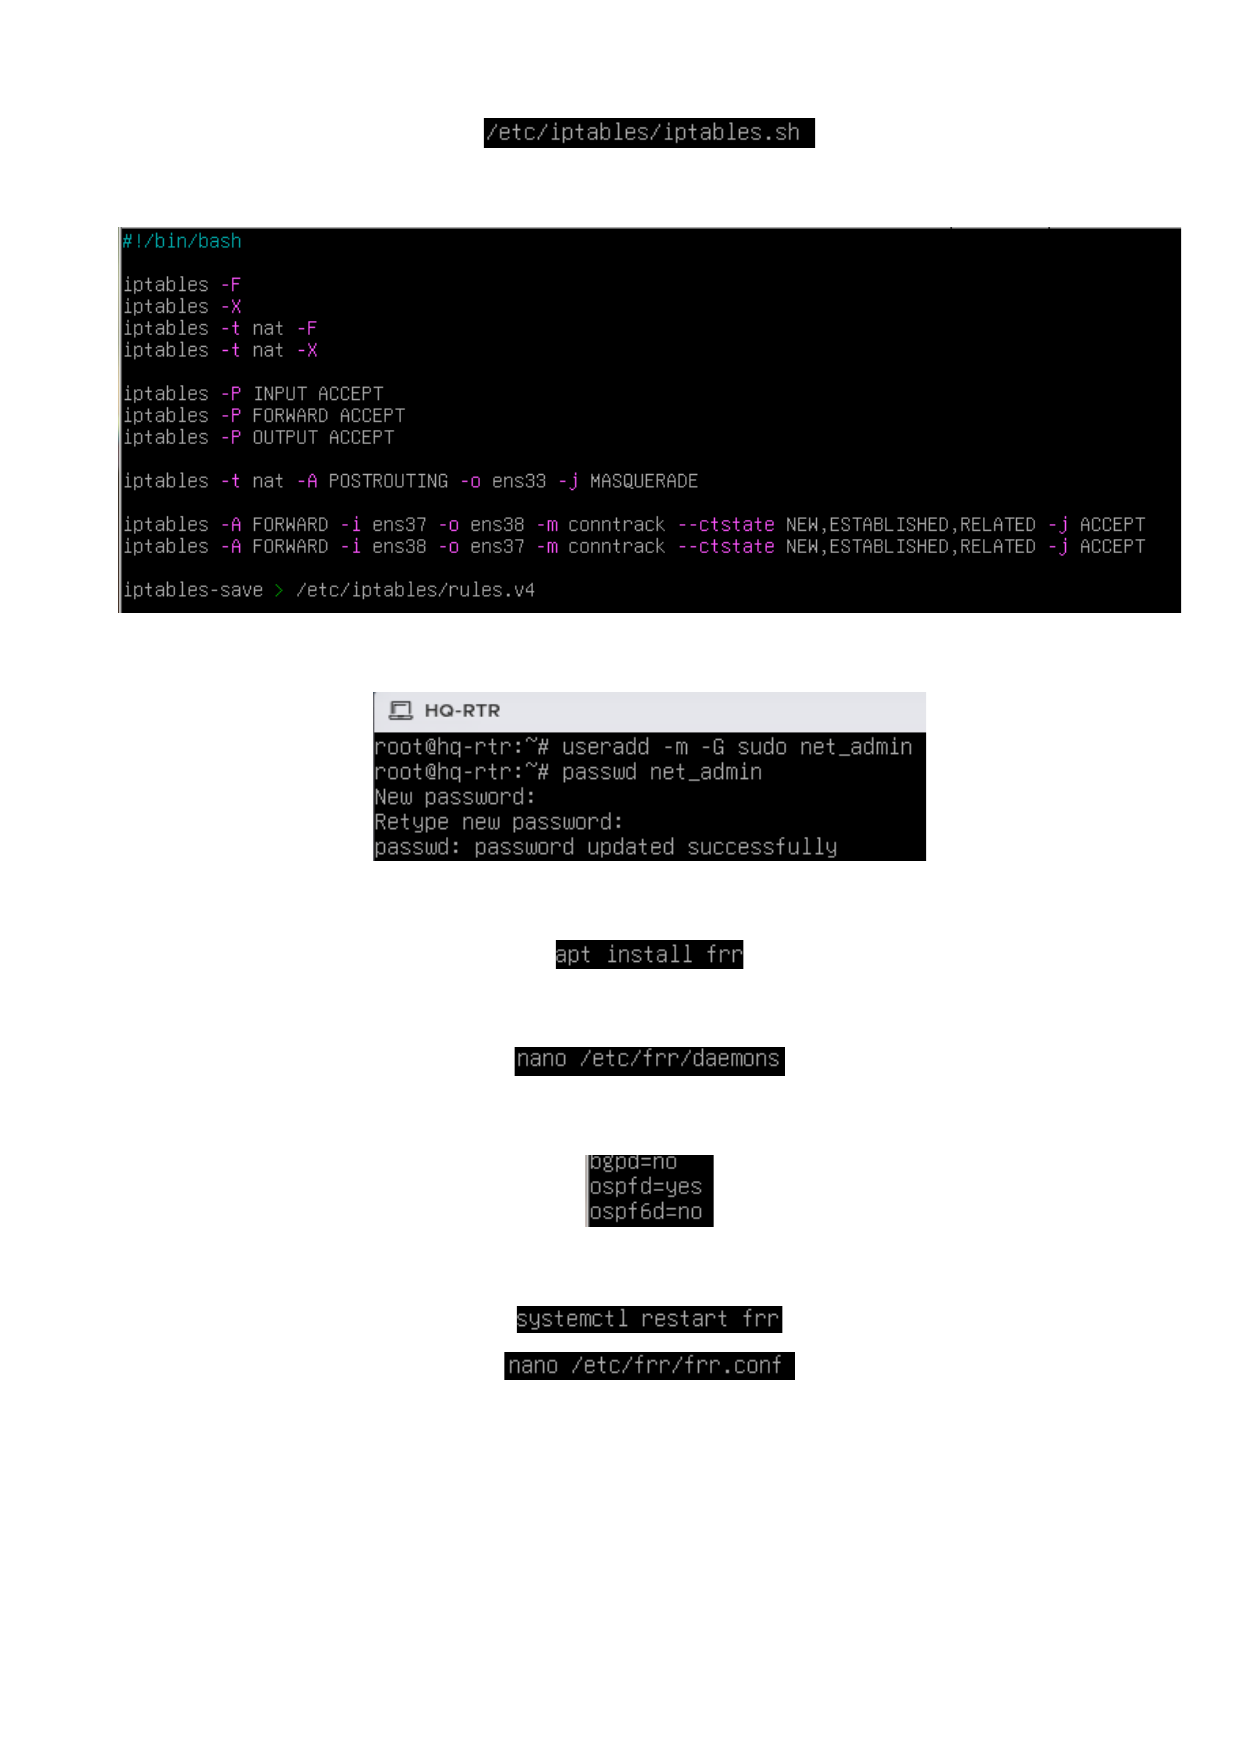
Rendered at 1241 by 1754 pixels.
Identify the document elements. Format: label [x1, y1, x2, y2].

picture [118, 227, 1182, 613]
picture [585, 1155, 714, 1227]
picture [483, 118, 816, 148]
picture [516, 1306, 783, 1333]
picture [373, 692, 927, 861]
picture [504, 1352, 795, 1380]
picture [514, 1047, 785, 1076]
picture [555, 940, 744, 969]
